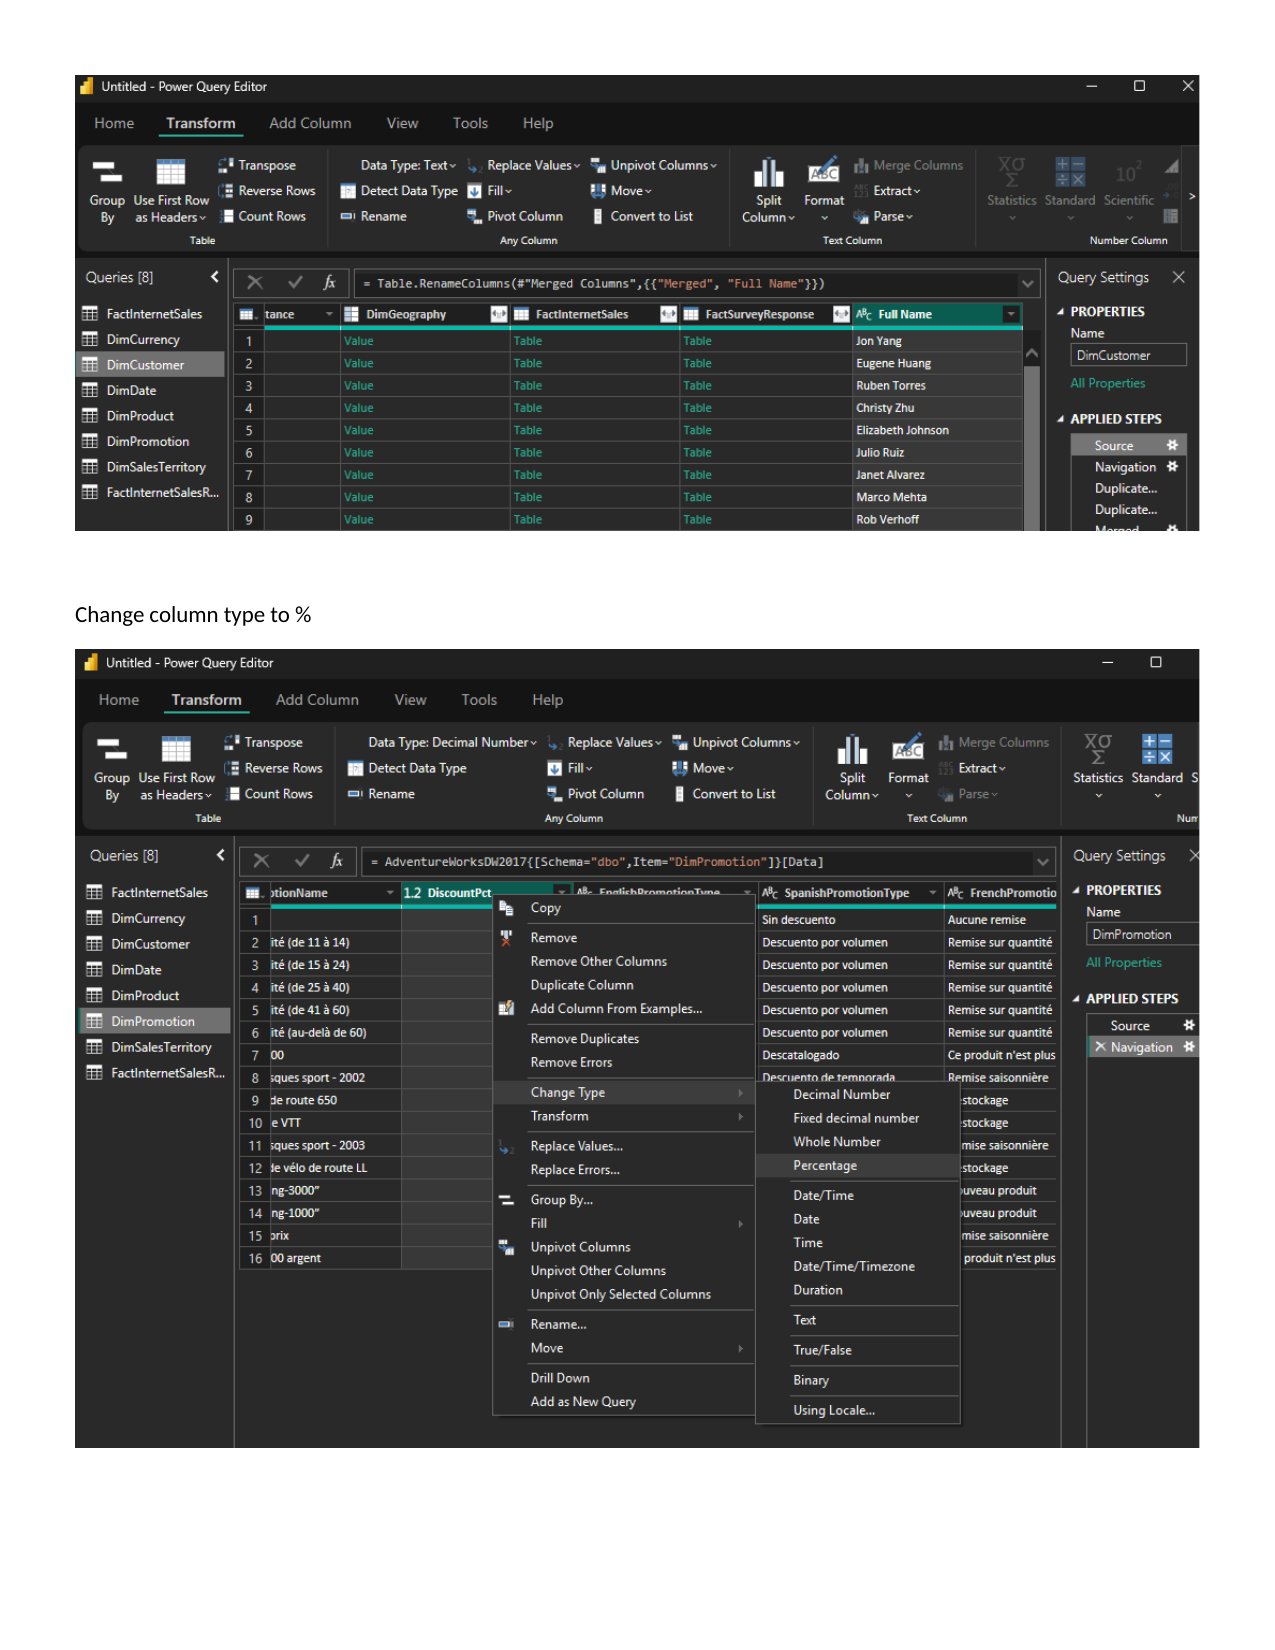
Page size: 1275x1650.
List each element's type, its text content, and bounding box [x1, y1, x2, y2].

text Change column type to % [75, 600, 1200, 628]
